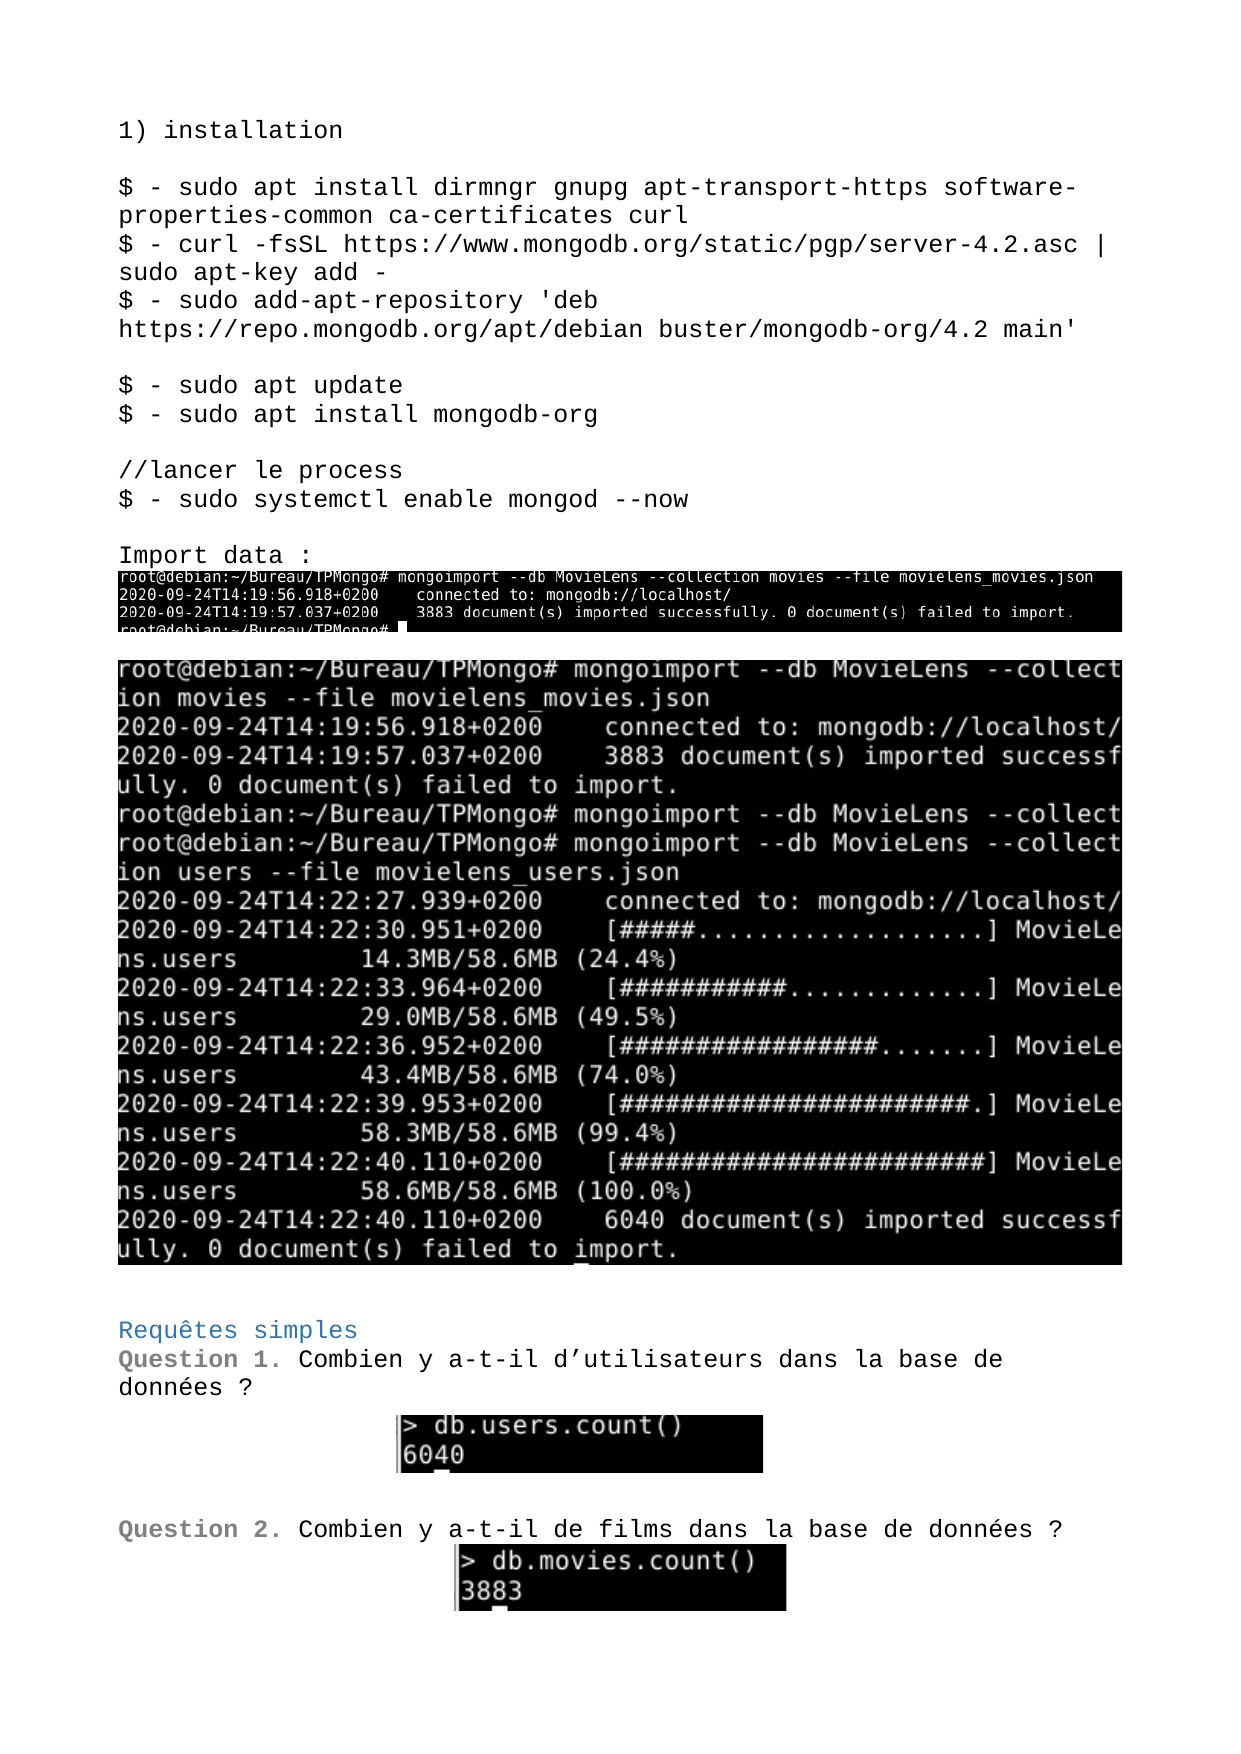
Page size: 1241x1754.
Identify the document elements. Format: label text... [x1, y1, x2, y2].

text $ - curl -fsSL https://www.mongodb.org/static/pgp/server-4.2.asc | sudo apt-key add - [118, 231, 1122, 288]
text Import data : [118, 543, 1122, 571]
text Question 1. Combien y a-t-il d’utilisateurs dans la base de données ? [118, 1346, 1122, 1403]
subtitle Requêtes simples [118, 1318, 1122, 1346]
text $ - sudo apt update [118, 373, 1122, 401]
text 1) installation [118, 118, 1122, 146]
picture [396, 1415, 764, 1473]
text Question 2. Combien y a-t-il de films dans la base de données ? [118, 1516, 1122, 1545]
picture [453, 1544, 787, 1611]
picture [118, 660, 1123, 1265]
text $ - sudo apt install mongodb-org [118, 401, 1122, 430]
text $ - sudo apt install dirmngr gnupg apt-transport-https software-properties-common ca-certificates curl [118, 175, 1122, 231]
text $ - sudo add-apt-repository 'deb https://repo.mongodb.org/apt/debian buster/mongodb-org/4.2 main' [118, 288, 1122, 345]
text //lancer le process [118, 458, 1122, 486]
text $ - sudo systemctl enable mongod --now [118, 486, 1122, 515]
picture [118, 571, 1123, 632]
